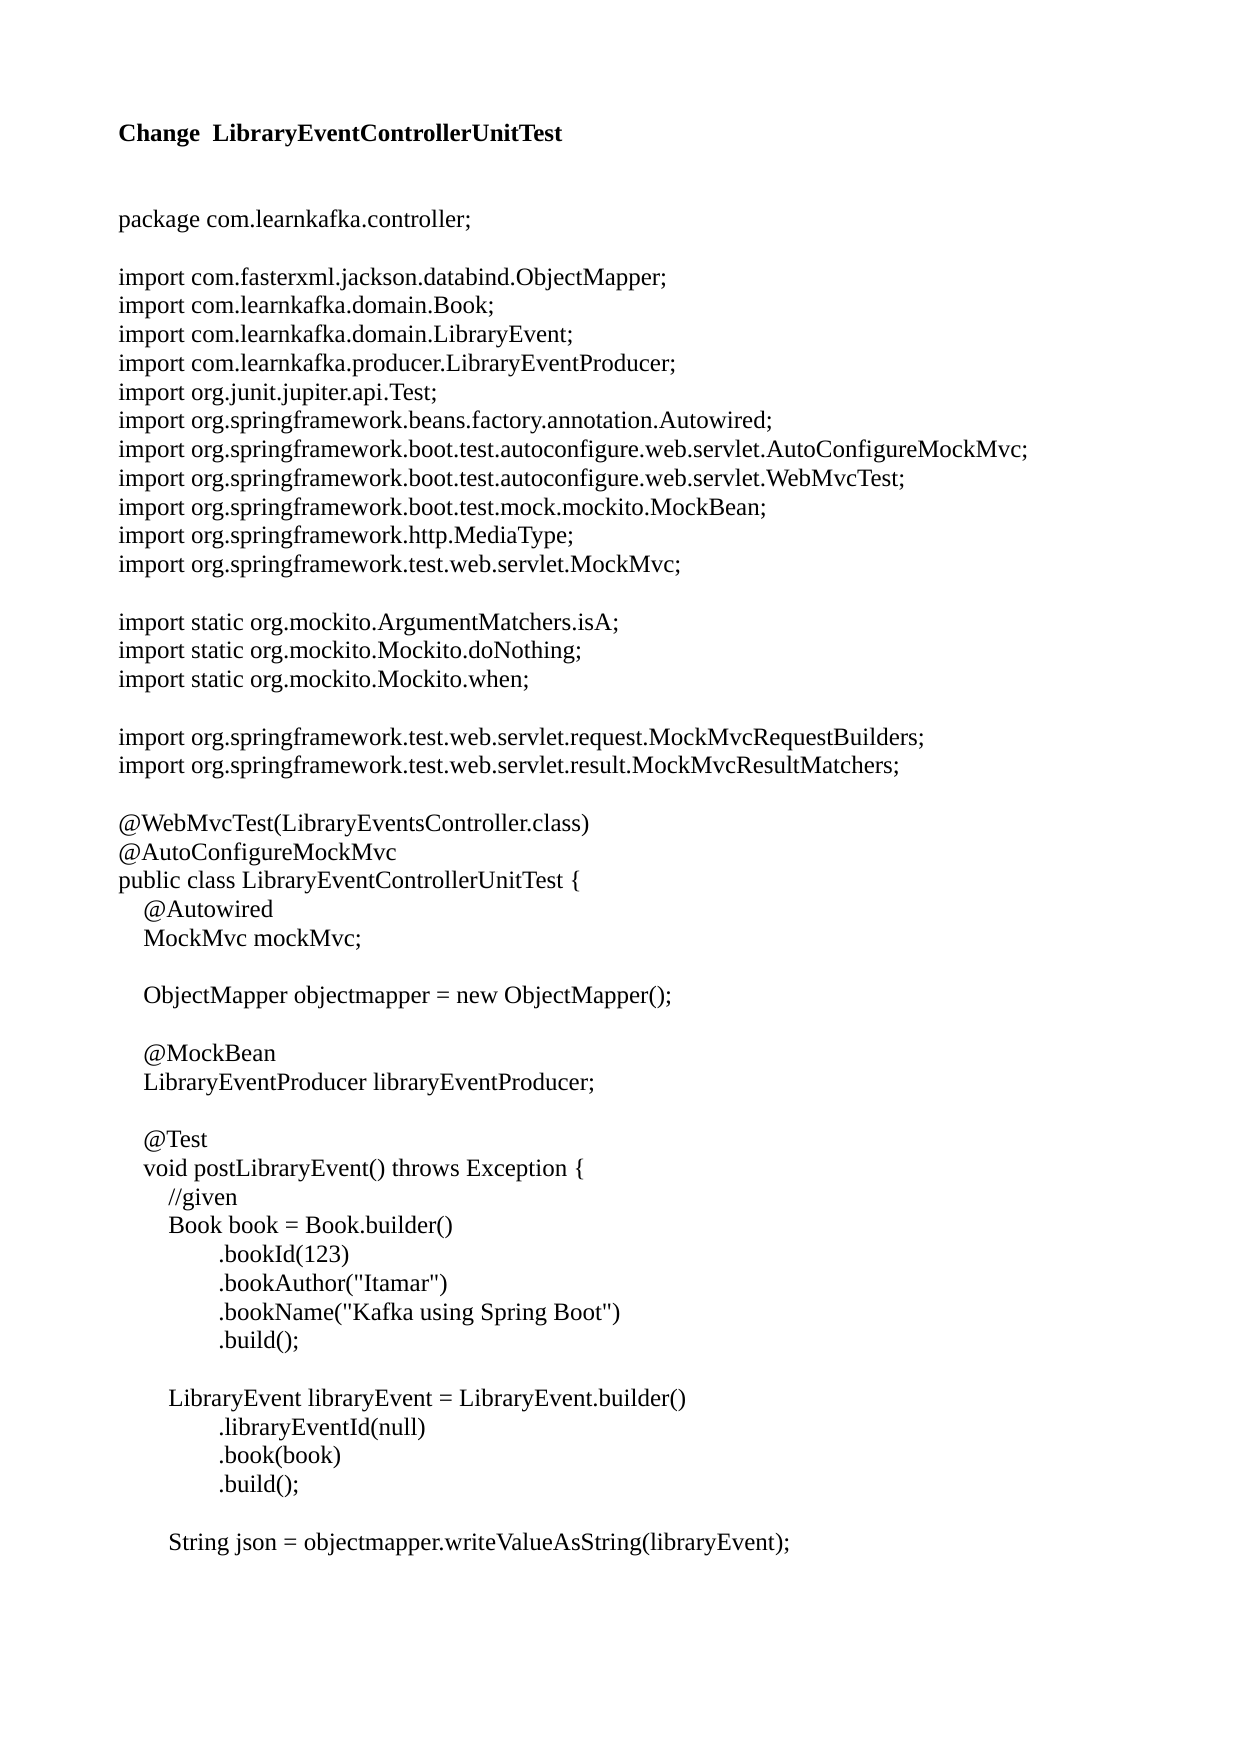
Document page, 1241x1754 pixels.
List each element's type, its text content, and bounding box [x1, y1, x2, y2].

text Change LibraryEventControllerUnitTest [118, 118, 1122, 147]
text package com.learnkafka.controller; import com.fasterxml.jackson.databind.ObjectMapper; import com.learnkafka.domain.Book; import com.learnkafka.domain.LibraryEvent; import com.learnkafka.producer.LibraryEventProducer; import org.junit.jupiter.api.Test; import org.springframework.beans.factory.annotation.Autowired; import org.springframework.boot.test.autoconfigure.web.servlet.AutoConfigureMockMvc; import org.springframework.boot.test.autoconfigure.web.servlet.WebMvcTest; import org.springframework.boot.test.mock.mockito.MockBean; import org.springframework.http.MediaType; import org.springframework.test.web.servlet.MockMvc; import static org.mockito.ArgumentMatchers.isA; import static org.mockito.Mockito.doNothing; import static org.mockito.Mockito.when; import org.springframework.test.web.servlet.request.MockMvcRequestBuilders; import org.springframework.test.web.servlet.result.MockMvcResultMatchers; @WebMvcTest(LibraryEventsController.class) @AutoConfigureMockMvc public class LibraryEventControllerUnitTest { @Autowired MockMvc mockMvc; ObjectMapper objectmapper = new ObjectMapper(); @MockBean LibraryEventProducer libraryEventProducer; @Test void postLibraryEvent() throws Exception { //given Book book = Book.builder() .bookId(123) .bookAuthor("Itamar") .bookName("Kafka using Spring Boot") .build(); LibraryEvent libraryEvent = LibraryEvent.builder() .libraryEventId(null) .book(book) .build(); String json = objectmapper.writeValueAsString(libraryEvent); [118, 204, 1122, 1613]
